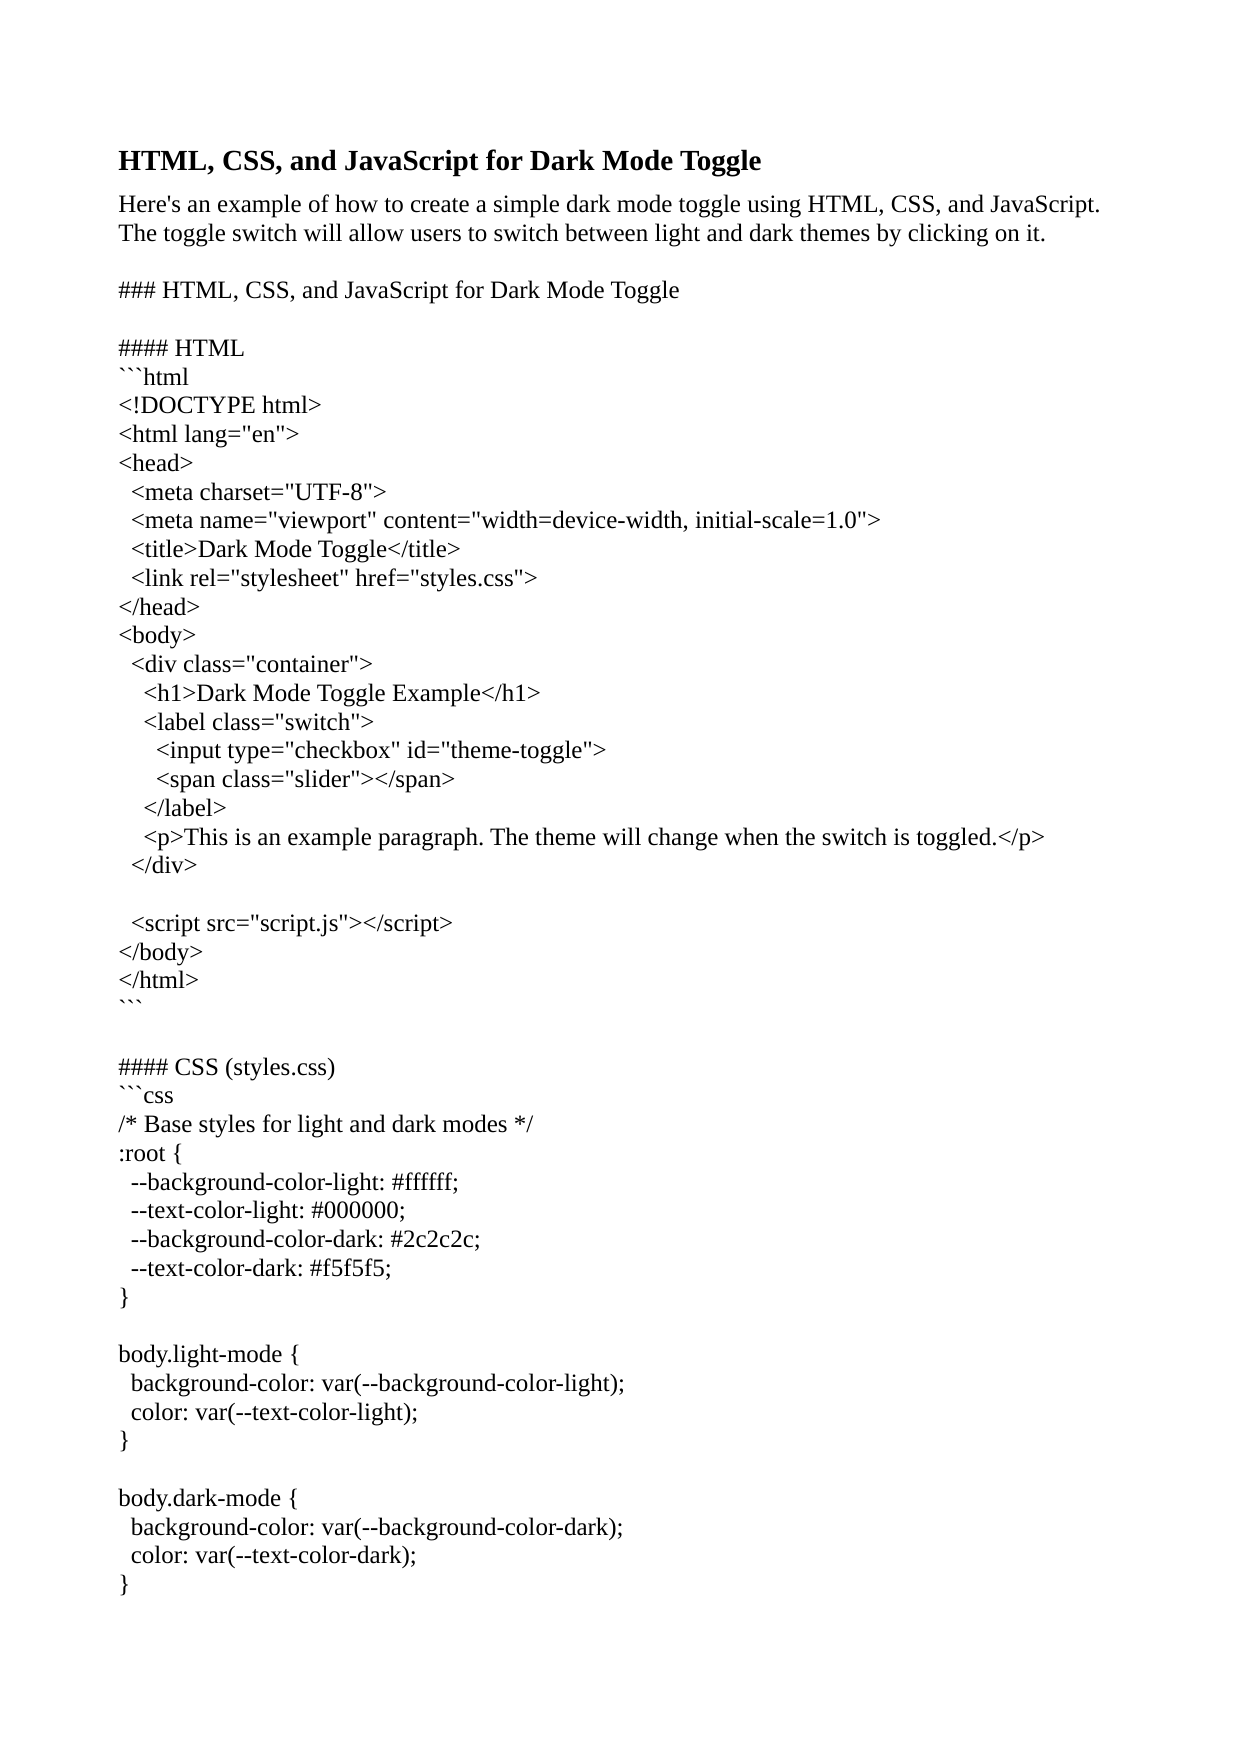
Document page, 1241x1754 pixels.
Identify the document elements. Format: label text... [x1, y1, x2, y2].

subtitle HTML, CSS, and JavaScript for Dark Mode Toggle [118, 143, 1122, 177]
text Here's an example of how to create a simple dark mode toggle using HTML, CSS, and JavaScript. The toggle switch will allow users to switch between light and dark themes by clicking on it. ### HTML, CSS, and JavaScript for Dark Mode Toggle #### HTML ```html <!DOCTYPE html> <html lang="en"> <head> <meta charset="UTF-8"> <meta name="viewport" content="width=device-width, initial-scale=1.0"> <title>Dark Mode Toggle</title> <link rel="stylesheet" href="styles.css"> </head> <body> <div class="container"> <h1>Dark Mode Toggle Example</h1> <label class="switch"> <input type="checkbox" id="theme-toggle"> <span class="slider"></span> </label> <p>This is an example paragraph. The theme will change when the switch is toggled.</p> </div> <script src="script.js"></script> </body> </html> ``` #### CSS (styles.css) ```css /* Base styles for light and dark modes */ :root { --background-color-light: #ffffff; --text-color-light: #000000; --background-color-dark: #2c2c2c; --text-color-dark: #f5f5f5; } body.light-mode { background-color: var(--background-color-light); color: var(--text-color-light); } body.dark-mode { background-color: var(--background-color-dark); color: var(--text-color-dark); } [118, 189, 1122, 1627]
